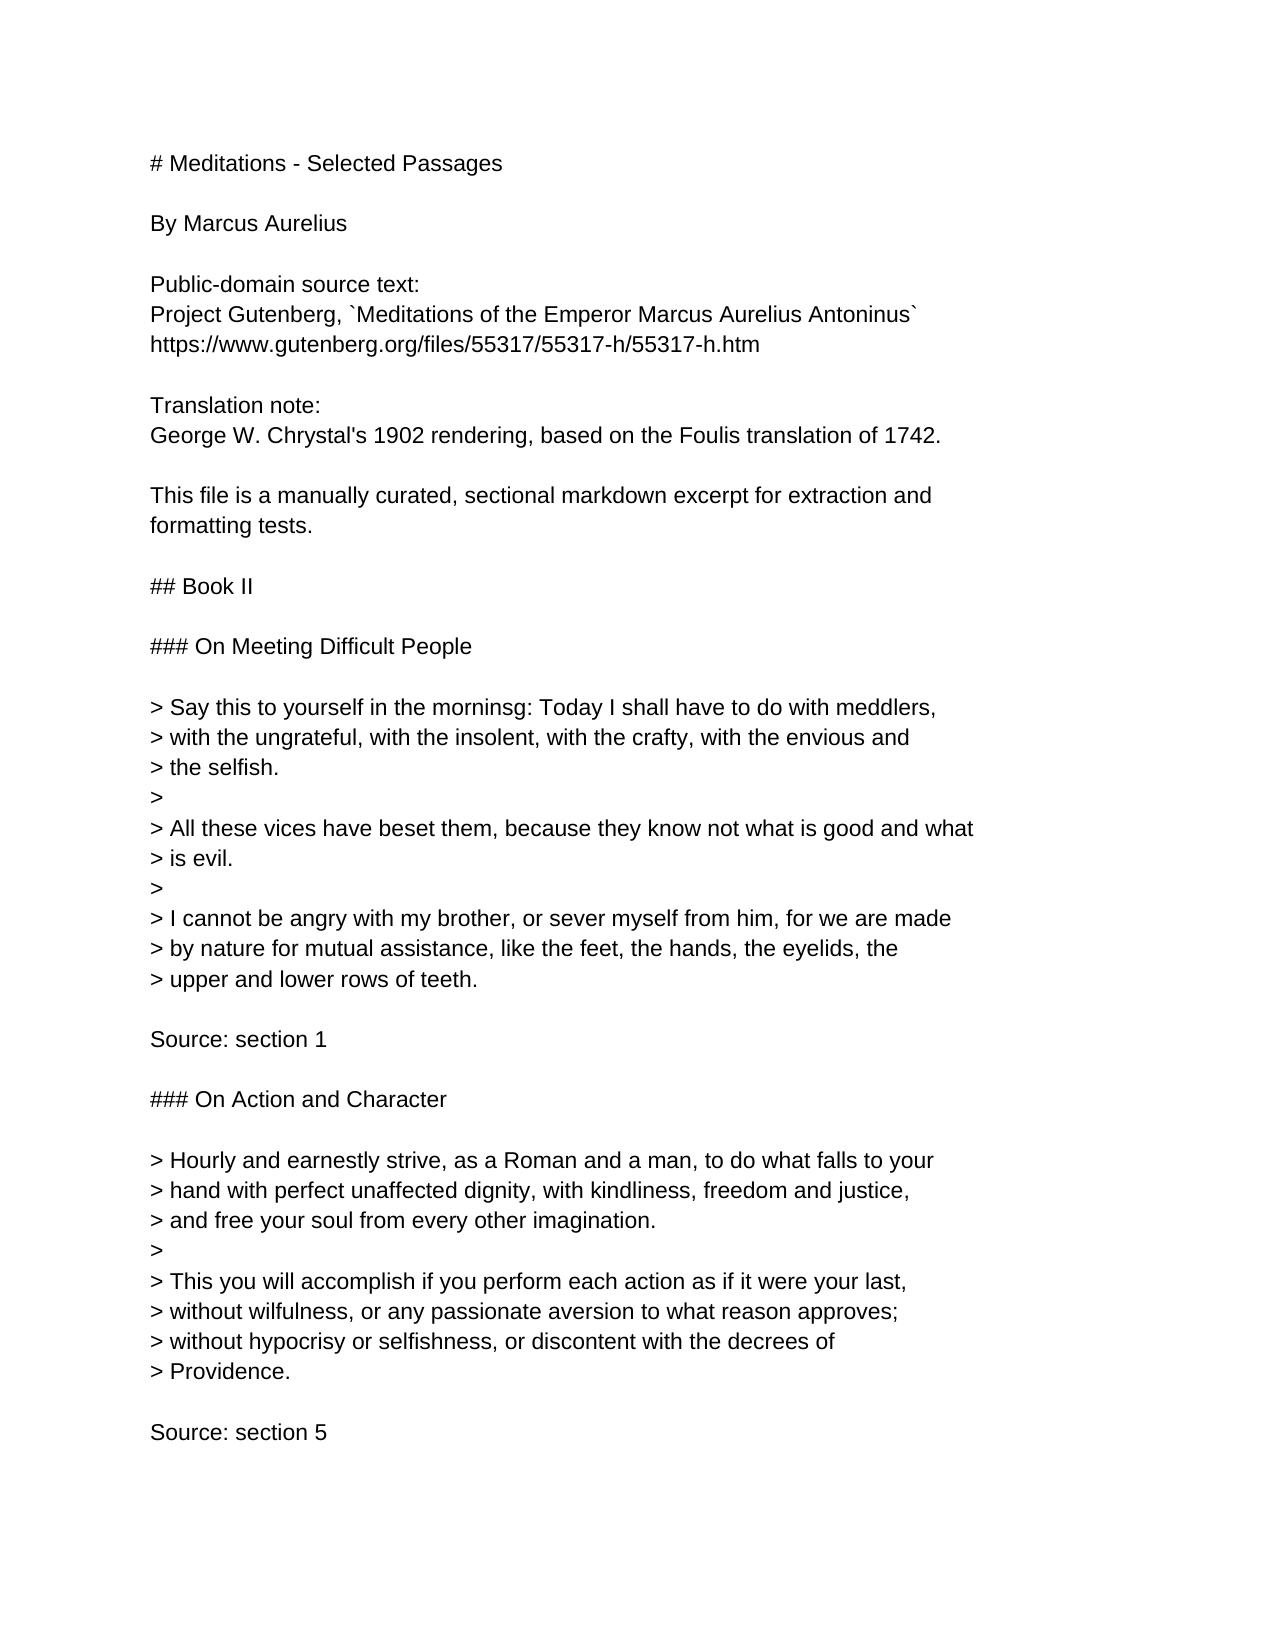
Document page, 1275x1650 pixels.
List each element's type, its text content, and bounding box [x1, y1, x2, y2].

text By Marcus Aurelius [150, 210, 1125, 237]
text formatting tests. [150, 512, 1125, 539]
text ### On Action and Character [150, 1086, 1125, 1113]
text > Providence. [150, 1358, 1125, 1385]
text > upper and lower rows of teeth. [150, 966, 1125, 992]
text > and free your soul from every other imagination. [150, 1207, 1125, 1234]
text > the selfish. [150, 754, 1125, 781]
text George W. Chrystal's 1902 rendering, based on the Foulis translation of 1742. [150, 422, 1125, 448]
text https://www.gutenberg.org/files/55317/55317-h/55317-h.htm [150, 331, 1125, 358]
text ## Book II [150, 573, 1125, 599]
text Project Gutenberg, `Meditations of the Emperor Marcus Aurelius Antoninus` [150, 301, 1125, 327]
text > This you will accomplish if you perform each action as if it were your last, [150, 1268, 1125, 1294]
text > without wilfulness, or any passionate aversion to what reason approves; [150, 1298, 1125, 1324]
text > Hourly and earnestly strive, as a Roman and a man, to do what falls to your [150, 1147, 1125, 1173]
text > Say this to yourself in the morninsg: Today I shall have to do with meddlers, [150, 694, 1125, 720]
text > by nature for mutual assistance, like the feet, the hands, the eyelids, the [150, 935, 1125, 962]
text Source: section 1 [150, 1026, 1125, 1052]
text > [150, 1237, 1125, 1264]
text > [150, 875, 1125, 901]
text ### On Meeting Difficult People [150, 633, 1125, 660]
text > I cannot be angry with my brother, or sever myself from him, for we are made [150, 905, 1125, 932]
text > is evil. [150, 845, 1125, 871]
text Public-domain source text: [150, 271, 1125, 297]
text # Meditations - Selected Passages [150, 150, 1125, 176]
text Translation note: [150, 392, 1125, 418]
text > with the ungrateful, with the insolent, with the crafty, with the envious and [150, 724, 1125, 750]
text > without hypocrisy or selfishness, or discontent with the decrees of [150, 1328, 1125, 1354]
text > All these vices have beset them, because they know not what is good and what [150, 814, 1125, 841]
text This file is a manually curated, sectional markdown excerpt for extraction and [150, 482, 1125, 509]
text > [150, 784, 1125, 811]
text > hand with perfect unaffected dignity, with kindliness, freedom and justice, [150, 1177, 1125, 1203]
text Source: section 5 [150, 1419, 1125, 1445]
